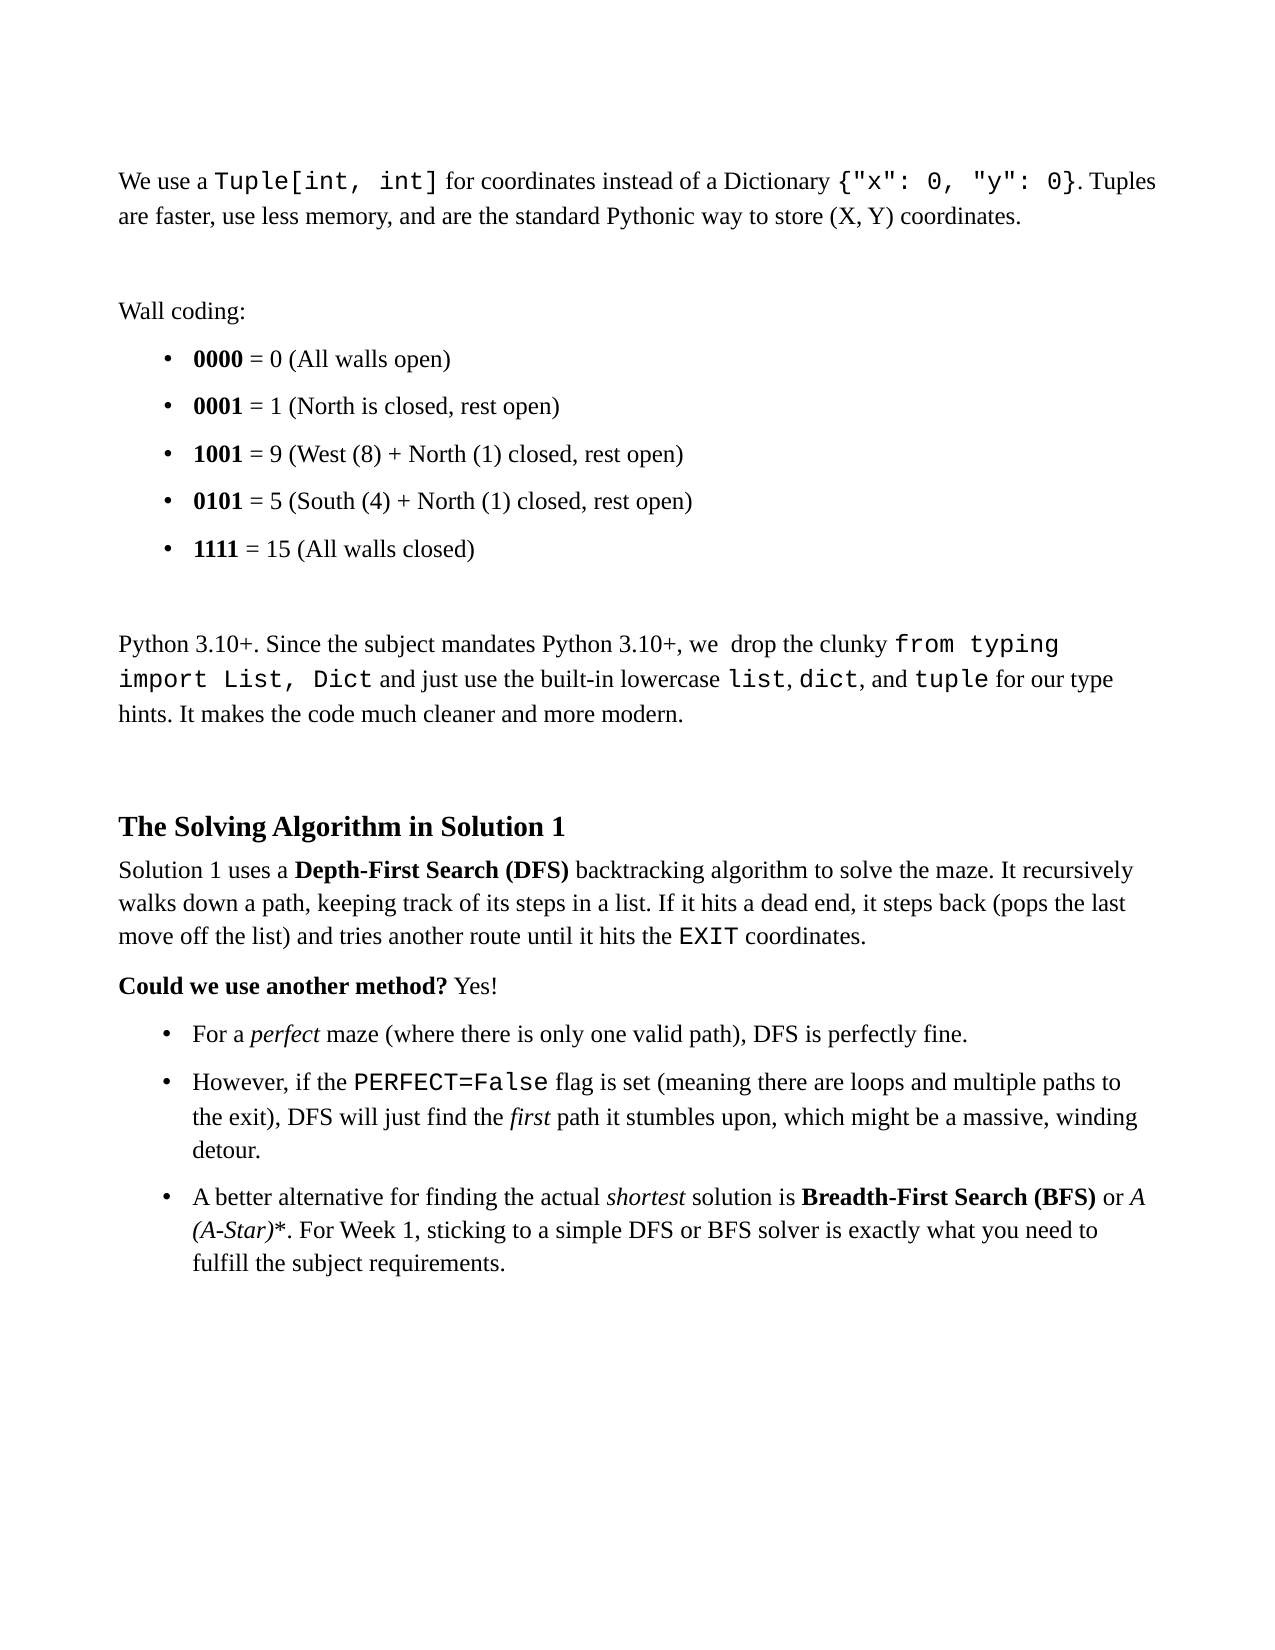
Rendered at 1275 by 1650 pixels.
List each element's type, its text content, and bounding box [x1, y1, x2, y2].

list For a perfect maze (where there is only one valid path), DFS is perfectly fine. [162, 1019, 1157, 1048]
text Wall coding: [118, 296, 1157, 325]
text Solution 1 uses a Depth-First Search (DFS) backtracking algorithm to solve the maze. It recursively walks down a path, keeping track of its steps in a list. If it hits a dead end, it steps back (pops the last move off the list) and tries another route until it hits the EXIT coordinates. [118, 855, 1157, 952]
list 0001 = 1 (North is closed, rest open) [164, 391, 1157, 420]
list However, if the PERFECT=False flag is set (meaning there are loops and multiple paths to the exit), DFS will just find the first path it stumbles upon, which might be a massive, winding detour. [162, 1067, 1157, 1163]
list 0000 = 0 (All walls open) [164, 344, 1157, 372]
text Could we use another method? Yes! [118, 971, 1157, 1000]
text Python 3.10+. Since the subject mandates Python 3.10+, we drop the clunky from typing import List, Dict and just use the built-in lowercase list, dict, and tuple for our type hints. It makes the code much cleaner and more modern. [118, 629, 1157, 728]
list 1001 = 9 (West (8) + North (1) closed, rest open) [164, 439, 1157, 468]
list A better alternative for finding the actual shortest solution is Breadth-First Search (BFS) or A (A-Star)*. For Week 1, sticking to a simple DFS or BFS solver is exactly what you need to fulfill the subject requirements. [162, 1182, 1157, 1277]
text We use a Tuple[int, int] for coordinates instead of a Dictionary {"x": 0, "y": 0}. Tuples are faster, use less memory, and are the standard Pythonic way to store (X, Y) coordinates. [118, 166, 1157, 229]
subtitle The Solving Algorithm in Solution 1 [118, 809, 1157, 843]
list 0101 = 5 (South (4) + North (1) closed, rest open) [164, 486, 1157, 515]
list 1111 = 15 (All walls closed) [164, 534, 1157, 563]
